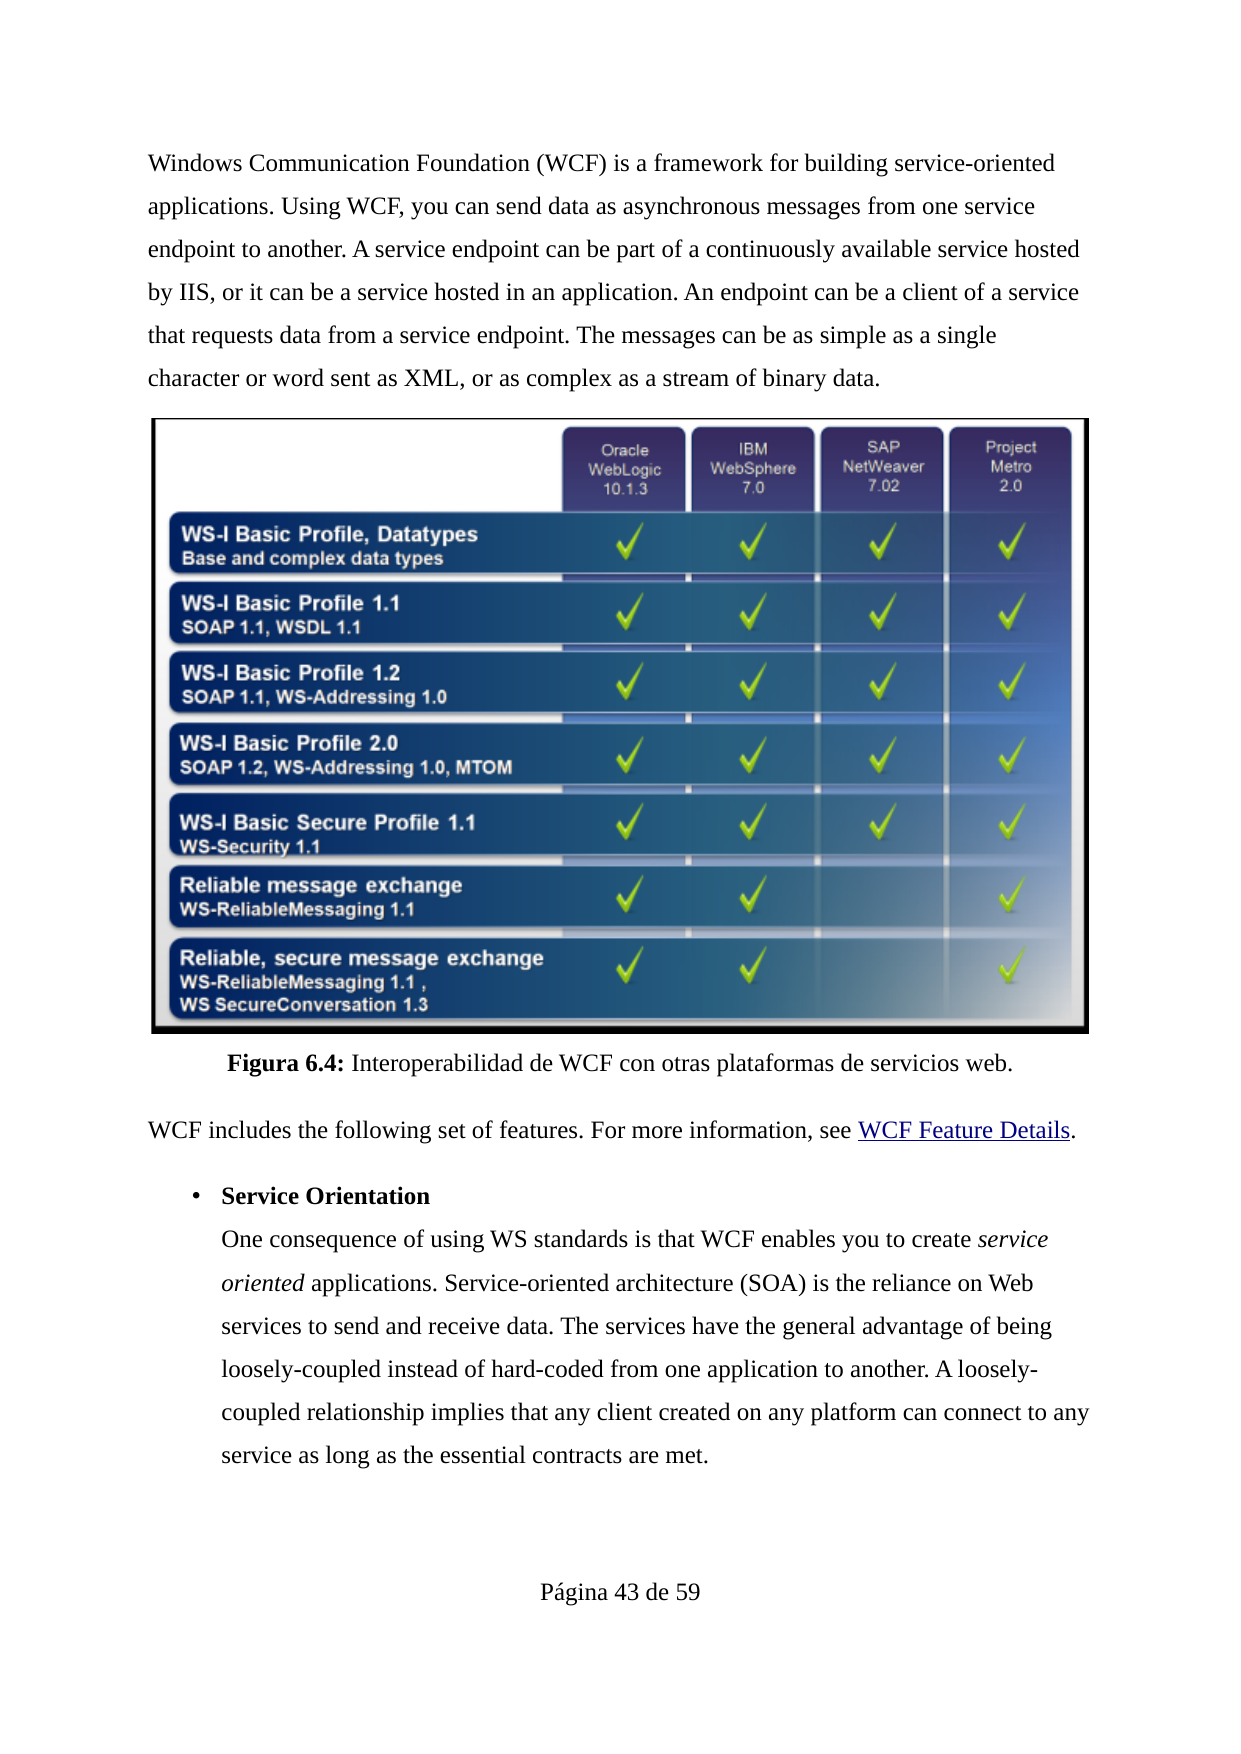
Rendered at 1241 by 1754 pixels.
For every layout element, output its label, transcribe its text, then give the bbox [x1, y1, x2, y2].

text Figura 6.4: Interoperabilidad de WCF con otras plataformas de servicios web. [148, 430, 1093, 1077]
text Windows Communication Foundation (WCF) is a framework for building service-oriented applications. Using WCF, you can send data as asynchronous messages from one service endpoint to another. A service endpoint can be part of a continuously available service hosted by IIS, or it can be a service hosted in an application. An endpoint can be a client of a service that requests data from a service endpoint. The messages can be as simple as a single character or word sent as XML, or as complex as a stream of binary data. [148, 148, 1093, 392]
picture [151, 418, 1089, 1034]
text WCF includes the following set of features. For more information, see WCF Feature Details. [148, 1115, 1093, 1143]
list Service Orientation One consequence of using WS standards is that WCF enables you to create service oriented applications. Service-oriented architecture (SOA) is the reliance on Web services to send and receive data. The services have the general advantage of being loosely-coupled instead of hard-coded from one application to another. A loosely-coupled relationship implies that any client created on any platform can connect to any service as long as the essential contracts are met. [192, 1181, 1093, 1469]
